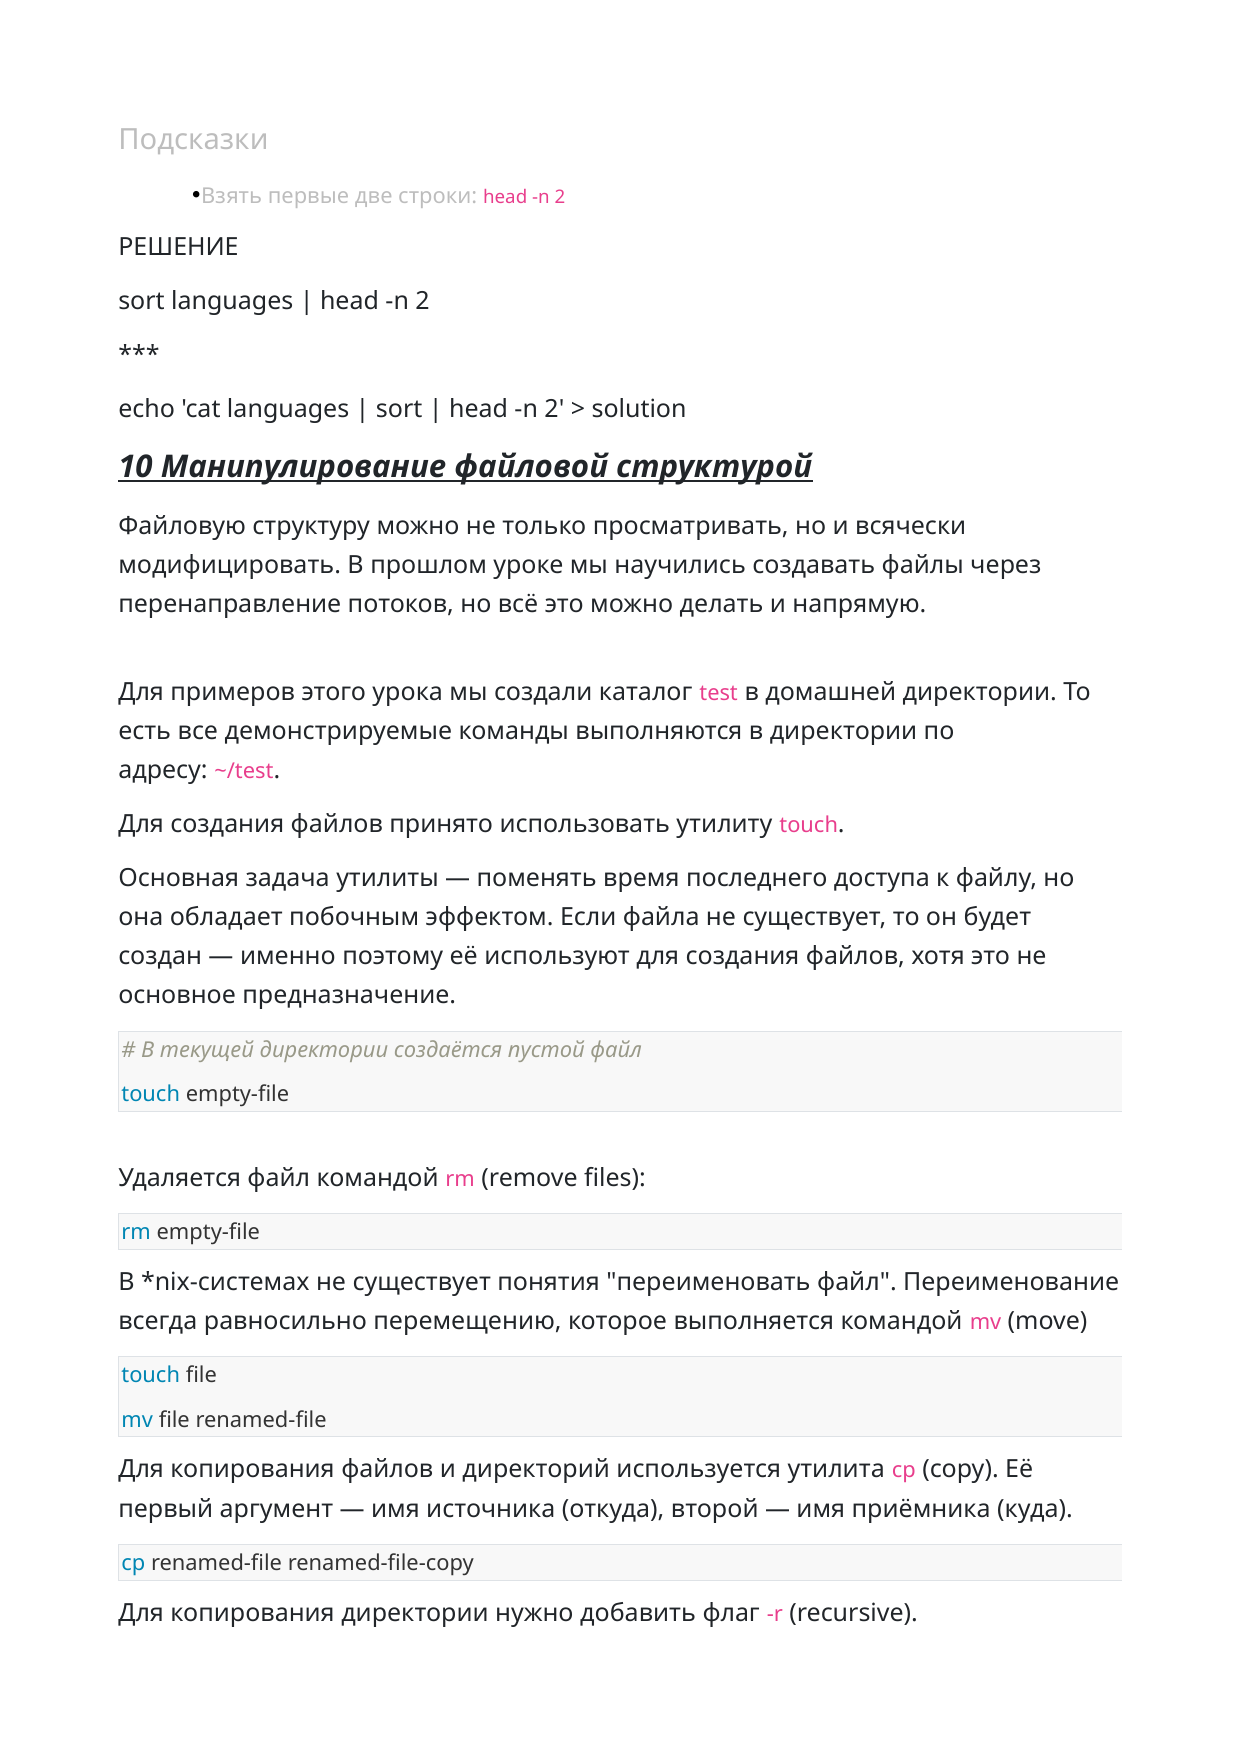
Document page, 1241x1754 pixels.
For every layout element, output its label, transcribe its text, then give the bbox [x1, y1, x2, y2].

text Основная задача утилиты — поменять время последнего доступа к файлу, но она обладает побочным эффектом. Если файла не существует, то он будет создан — именно поэтому её используют для создания файлов, хотя это не основное предназначение. [118, 859, 1122, 1011]
text 10 Манипулирование файловой структурой [118, 444, 1122, 487]
text # В текущей директории создаётся пустой файл [119, 1032, 1122, 1063]
text Для примеров этого урока мы создали каталог test в домашней директории. То есть все демонстрируемые команды выполняются в директории по адресу: ~/test. [118, 640, 1122, 786]
text *** [118, 337, 1122, 371]
list Взять первые две строки: head -n 2 [118, 180, 1122, 210]
text touch file [119, 1357, 1122, 1389]
text Для копирования файлов и директорий используется утилита cp (copy). Её первый аргумент — имя источника (откуда), второй — имя приёмника (куда). [118, 1451, 1122, 1524]
text cp renamed-file renamed-file-copy [119, 1545, 1122, 1580]
subtitle Подсказки [118, 118, 1122, 158]
text sort languages | head -n 2 [118, 283, 1122, 317]
text rm empty-file [119, 1214, 1122, 1249]
text Удаляется файл командой rm (remove files): [118, 1125, 1122, 1193]
text touch empty-file [119, 1075, 1122, 1111]
text mv file renamed-file [119, 1401, 1122, 1436]
text Для копирования директории нужно добавить флаг -r (recursive). [118, 1594, 1122, 1628]
text РЕШЕНИЕ [118, 229, 1122, 263]
text Для создания файлов принято использовать утилиту touch. [118, 806, 1122, 840]
text В *nix-системах не существует понятия "переименовать файл". Переименование всегда равносильно перемещению, которое выполняется командой mv (move) [118, 1263, 1122, 1337]
text Файловую структуру можно не только просматривать, но и всячески модифицировать. В прошлом уроке мы научились создавать файлы через перенаправление потоков, но всё это можно делать и напрямую. [118, 508, 1122, 620]
text echo 'cat languages | sort | head -n 2' > solution [118, 390, 1122, 424]
